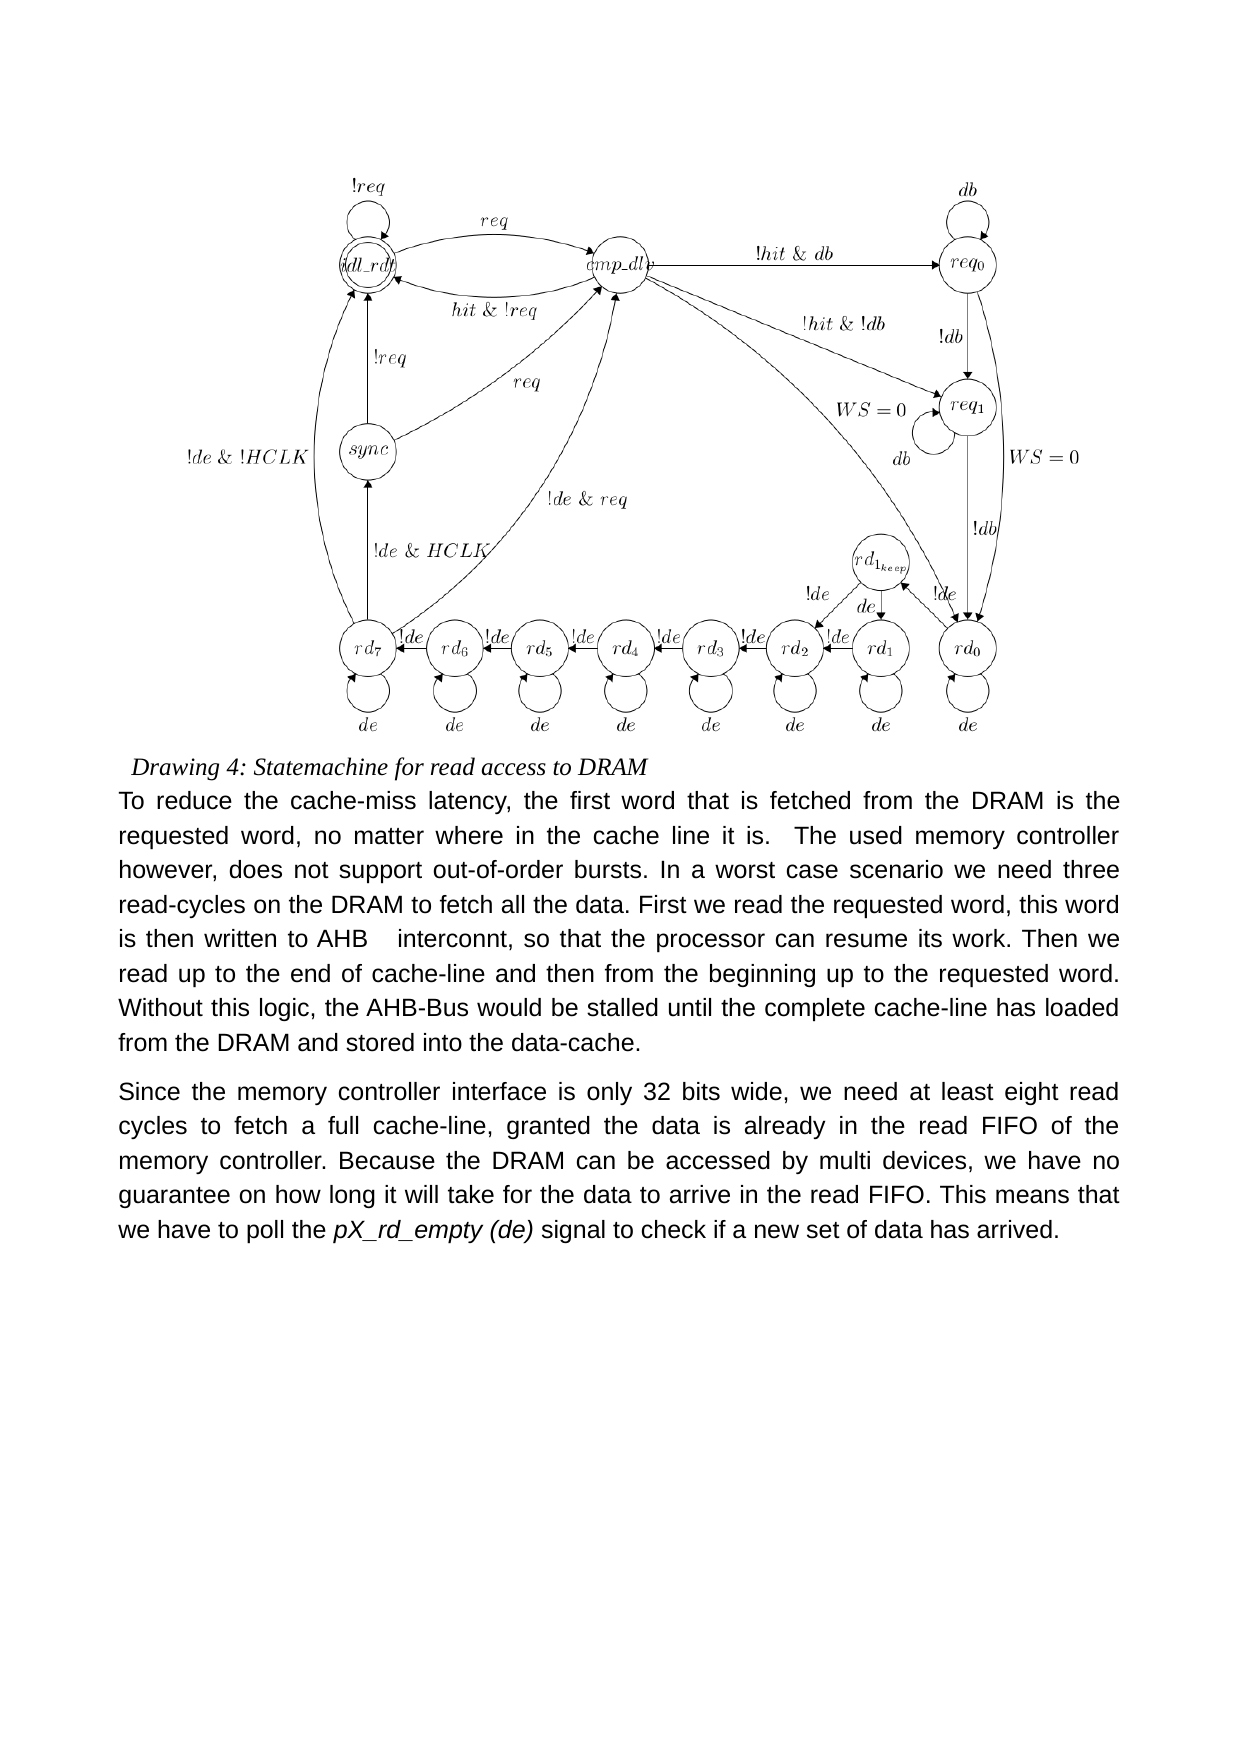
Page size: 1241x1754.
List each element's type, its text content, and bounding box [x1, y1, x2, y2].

picture [131, 99, 1097, 752]
text Since the memory controller interface is only 32 bits wide, we need at least eight read cycles to fetch a full cache-line, granted the data is already in the read FIFO of the memory controller. Because the DRAM can be accessed by multi devices, we have no guarantee on how long it will take for the data to arrive in the read FIFO. This means that we have to poll the pX_rd_empty (de) signal to check if a new set of data has arrived. [118, 1077, 1122, 1243]
text Drawing 4: Statemachine for read access to DRAM [131, 752, 1097, 781]
text To reduce the cache-miss latency, the first word that is fetched from the DRAM is the requested word, no matter where in the cache line it is. The used memory controller however, does not support out-of-order bursts. In a worst case scenario we need three read-cycles on the DRAM to fetch all the data. First we read the requested word, this word is then written to AHB interconnt, so that the processor can resume its work. Then we read up to the end of cache-line and then from the beginning up to the requested word. Without this logic, the AHB-Bus would be stalled until the complete cache-line has loaded from the DRAM and stored into the data-cache. [118, 118, 1122, 1056]
